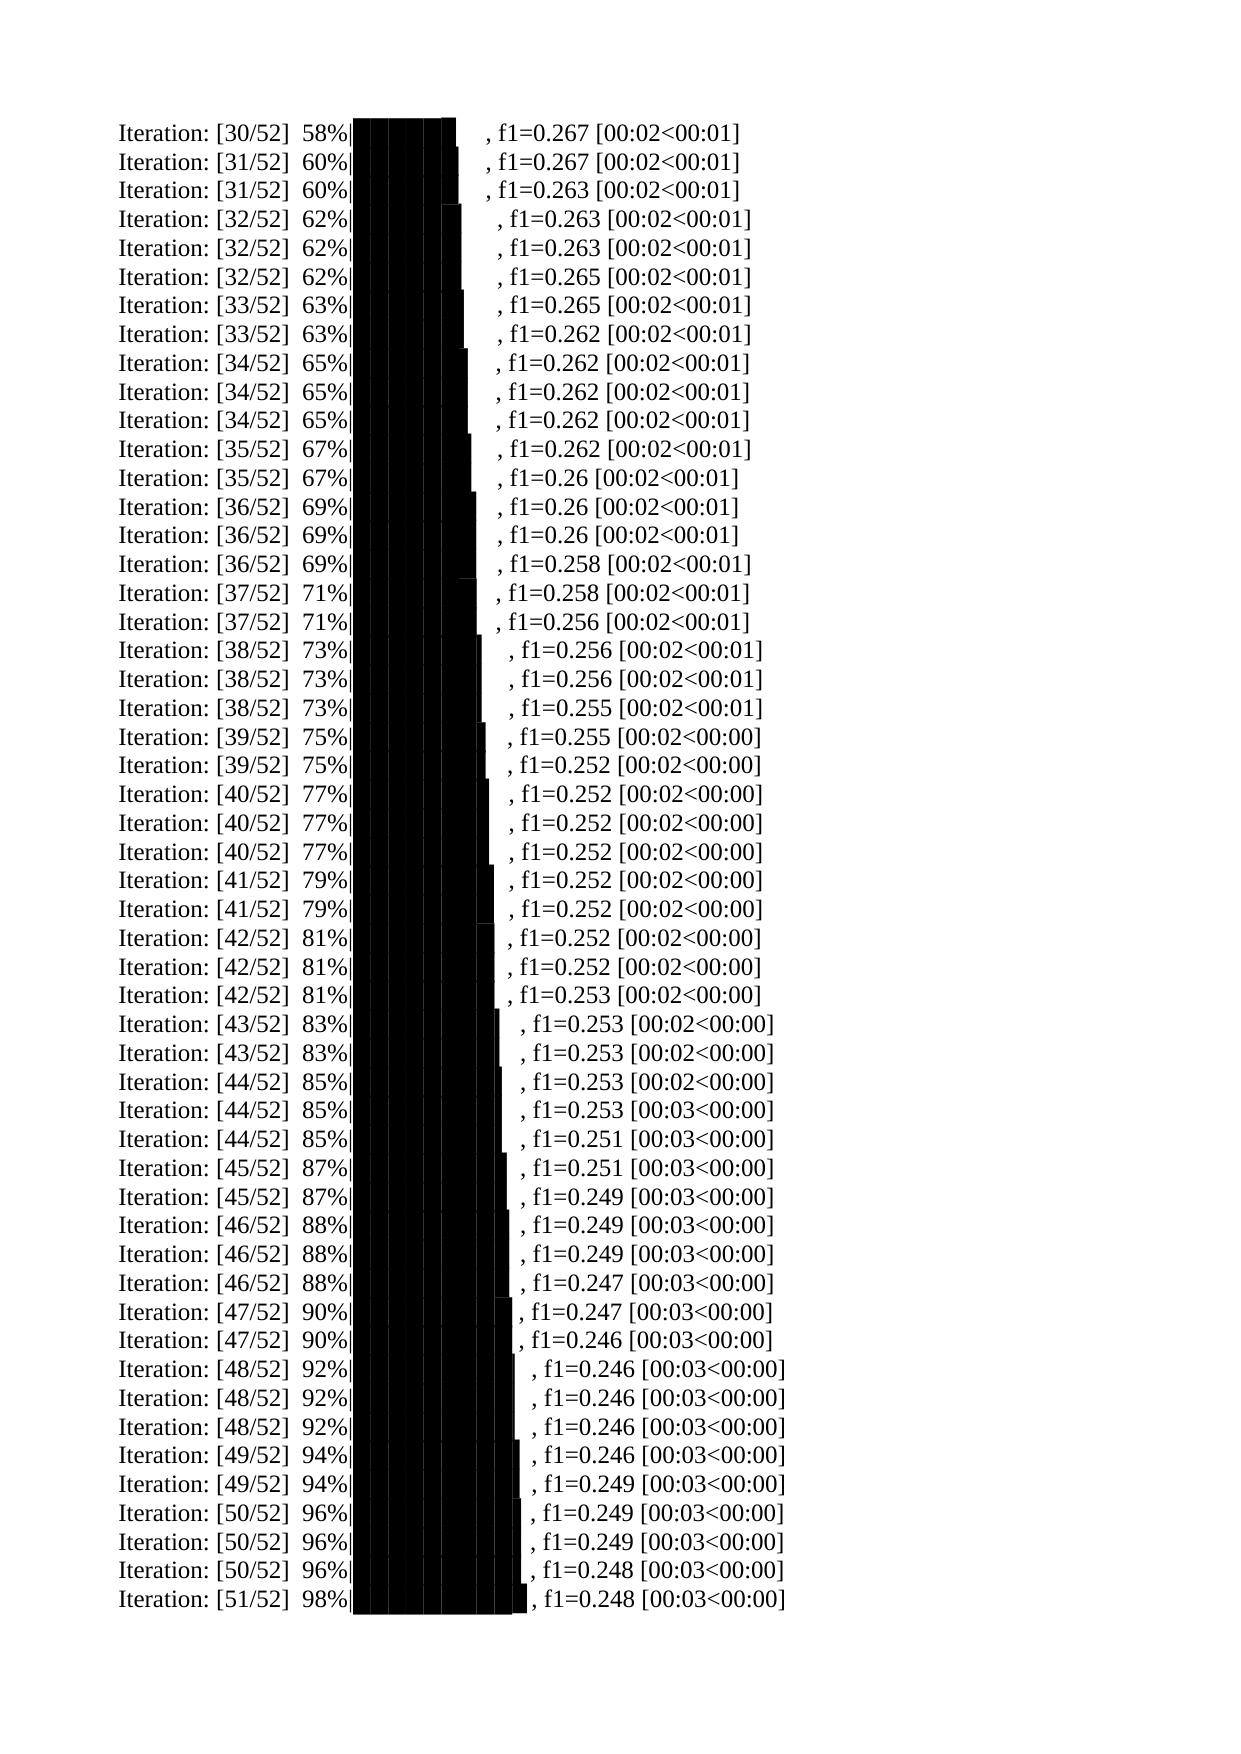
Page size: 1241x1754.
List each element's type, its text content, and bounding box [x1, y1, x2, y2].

text Iteration: [32/52] 62%|██████▏ , f1=0.265 [00:02<00:01] [461, 262, 1122, 291]
text Iteration: [50/52] 96%|█████████▌, f1=0.249 [00:03<00:00] [118, 1498, 353, 1527]
text Iteration: [46/52] 88%|████████▊ , f1=0.247 [00:03<00:00] [118, 1268, 353, 1297]
text Iteration: [39/52] 75%|███████▌ , f1=0.252 [00:02<00:00] [118, 751, 353, 779]
text Iteration: [35/52] 67%|██████▋ , f1=0.262 [00:02<00:01] [118, 434, 353, 463]
text Iteration: [38/52] 73%|███████▎ , f1=0.256 [00:02<00:01] [118, 664, 353, 693]
text Iteration: [36/52] 69%|██████▉ , f1=0.26 [00:02<00:01] [118, 521, 353, 549]
text Iteration: [32/52] 62%|██████▏ , f1=0.263 [00:02<00:01] [461, 233, 1122, 262]
text Iteration: [38/52] 73%|███████▎ , f1=0.255 [00:02<00:01] [482, 693, 1122, 722]
text Iteration: [48/52] 92%|█████████▏, f1=0.246 [00:03<00:00] [514, 1354, 1122, 1383]
text Iteration: [36/52] 69%|██████▉ , f1=0.26 [00:02<00:01] [476, 521, 1122, 549]
text Iteration: [41/52] 79%|███████▉ , f1=0.252 [00:02<00:00] [118, 866, 353, 894]
text Iteration: [33/52] 63%|██████▎ , f1=0.262 [00:02<00:01] [464, 319, 1122, 348]
text Iteration: [34/52] 65%|██████▌ , f1=0.262 [00:02<00:01] [118, 348, 353, 377]
text Iteration: [47/52] 90%|█████████ , f1=0.246 [00:03<00:00] [118, 1326, 353, 1354]
text Iteration: [50/52] 96%|█████████▌, f1=0.248 [00:03<00:00] [118, 1556, 353, 1584]
text Iteration: [44/52] 85%|████████▍ , f1=0.253 [00:03<00:00] [118, 1096, 353, 1124]
text Iteration: [43/52] 83%|████████▎ , f1=0.253 [00:02<00:00] [118, 1038, 353, 1067]
text Iteration: [44/52] 85%|████████▍ , f1=0.251 [00:03<00:00] [501, 1124, 1122, 1153]
text Iteration: [40/52] 77%|███████▋ , f1=0.252 [00:02<00:00] [118, 837, 353, 866]
text Iteration: [32/52] 62%|██████▏ , f1=0.263 [00:02<00:01] [118, 204, 353, 233]
text Iteration: [33/52] 63%|██████▎ , f1=0.265 [00:02<00:01] [118, 291, 353, 319]
text Iteration: [40/52] 77%|███████▋ , f1=0.252 [00:02<00:00] [118, 779, 353, 808]
text Iteration: [50/52] 96%|█████████▌, f1=0.249 [00:03<00:00] [521, 1527, 1122, 1556]
text Iteration: [43/52] 83%|████████▎ , f1=0.253 [00:02<00:00] [499, 1038, 1122, 1067]
text Iteration: [41/52] 79%|███████▉ , f1=0.252 [00:02<00:00] [494, 866, 1122, 894]
text Iteration: [32/52] 62%|██████▏ , f1=0.263 [00:02<00:01] [461, 204, 1122, 233]
text Iteration: [41/52] 79%|███████▉ , f1=0.252 [00:02<00:00] [494, 894, 1122, 923]
text Iteration: [38/52] 73%|███████▎ , f1=0.256 [00:02<00:01] [482, 636, 1122, 664]
text Iteration: [35/52] 67%|██████▋ , f1=0.26 [00:02<00:01] [471, 463, 1122, 492]
text Iteration: [45/52] 87%|████████▋ , f1=0.249 [00:03<00:00] [506, 1182, 1122, 1211]
text Iteration: [48/52] 92%|█████████▏, f1=0.246 [00:03<00:00] [118, 1354, 353, 1383]
text Iteration: [37/52] 71%|███████ , f1=0.256 [00:02<00:01] [477, 607, 1122, 636]
text Iteration: [51/52] 98%|█████████▊, f1=0.248 [00:03<00:00] [527, 1584, 1122, 1613]
text Iteration: [45/52] 87%|████████▋ , f1=0.251 [00:03<00:00] [118, 1153, 353, 1182]
text Iteration: [37/52] 71%|███████ , f1=0.258 [00:02<00:01] [118, 578, 353, 607]
text Iteration: [46/52] 88%|████████▊ , f1=0.249 [00:03<00:00] [118, 1211, 353, 1239]
text Iteration: [46/52] 88%|████████▊ , f1=0.249 [00:03<00:00] [509, 1239, 1122, 1268]
text Iteration: [39/52] 75%|███████▌ , f1=0.255 [00:02<00:00] [485, 722, 1122, 751]
text Iteration: [36/52] 69%|██████▉ , f1=0.26 [00:02<00:01] [118, 492, 353, 521]
text Iteration: [38/52] 73%|███████▎ , f1=0.255 [00:02<00:01] [118, 693, 353, 722]
text Iteration: [40/52] 77%|███████▋ , f1=0.252 [00:02<00:00] [489, 837, 1122, 866]
text Iteration: [48/52] 92%|█████████▏, f1=0.246 [00:03<00:00] [118, 1383, 353, 1412]
text Iteration: [34/52] 65%|██████▌ , f1=0.262 [00:02<00:01] [468, 348, 1122, 377]
text Iteration: [44/52] 85%|████████▍ , f1=0.253 [00:03<00:00] [501, 1096, 1122, 1124]
text Iteration: [34/52] 65%|██████▌ , f1=0.262 [00:02<00:01] [118, 377, 353, 406]
text Iteration: [31/52] 60%|█████▉ , f1=0.263 [00:02<00:01] [458, 176, 1122, 204]
text Iteration: [39/52] 75%|███████▌ , f1=0.255 [00:02<00:00] [118, 722, 353, 751]
text Iteration: [33/52] 63%|██████▎ , f1=0.262 [00:02<00:01] [118, 319, 353, 348]
text Iteration: [44/52] 85%|████████▍ , f1=0.253 [00:02<00:00] [118, 1067, 353, 1096]
text Iteration: [31/52] 60%|█████▉ , f1=0.263 [00:02<00:01] [118, 176, 353, 204]
text Iteration: [31/52] 60%|█████▉ , f1=0.267 [00:02<00:01] [458, 147, 1122, 176]
text Iteration: [49/52] 94%|█████████▍, f1=0.246 [00:03<00:00] [519, 1441, 1122, 1469]
text Iteration: [30/52] 58%|█████▊ , f1=0.267 [00:02<00:01] [118, 118, 353, 147]
text Iteration: [45/52] 87%|████████▋ , f1=0.249 [00:03<00:00] [118, 1182, 353, 1211]
text Iteration: [42/52] 81%|████████ , f1=0.252 [00:02<00:00] [494, 923, 1122, 952]
text Iteration: [32/52] 62%|██████▏ , f1=0.265 [00:02<00:01] [118, 262, 353, 291]
text Iteration: [46/52] 88%|████████▊ , f1=0.247 [00:03<00:00] [509, 1268, 1122, 1297]
text Iteration: [39/52] 75%|███████▌ , f1=0.252 [00:02<00:00] [485, 751, 1122, 779]
text Iteration: [30/52] 58%|█████▊ , f1=0.267 [00:02<00:01] [456, 118, 1122, 147]
text Iteration: [50/52] 96%|█████████▌, f1=0.249 [00:03<00:00] [521, 1498, 1122, 1527]
text Iteration: [38/52] 73%|███████▎ , f1=0.256 [00:02<00:01] [482, 664, 1122, 693]
text Iteration: [47/52] 90%|█████████ , f1=0.247 [00:03<00:00] [118, 1297, 353, 1326]
text Iteration: [38/52] 73%|███████▎ , f1=0.256 [00:02<00:01] [118, 636, 353, 664]
text Iteration: [42/52] 81%|████████ , f1=0.252 [00:02<00:00] [118, 952, 353, 981]
text Iteration: [43/52] 83%|████████▎ , f1=0.253 [00:02<00:00] [118, 1009, 353, 1038]
text Iteration: [48/52] 92%|█████████▏, f1=0.246 [00:03<00:00] [514, 1383, 1122, 1412]
text Iteration: [47/52] 90%|█████████ , f1=0.247 [00:03<00:00] [512, 1297, 1122, 1326]
text Iteration: [42/52] 81%|████████ , f1=0.253 [00:02<00:00] [118, 981, 353, 1009]
text Iteration: [34/52] 65%|██████▌ , f1=0.262 [00:02<00:01] [468, 406, 1122, 434]
text Iteration: [33/52] 63%|██████▎ , f1=0.265 [00:02<00:01] [464, 291, 1122, 319]
text Iteration: [50/52] 96%|█████████▌, f1=0.248 [00:03<00:00] [521, 1556, 1122, 1584]
text Iteration: [37/52] 71%|███████ , f1=0.256 [00:02<00:01] [118, 607, 353, 636]
text Iteration: [32/52] 62%|██████▏ , f1=0.263 [00:02<00:01] [118, 233, 353, 262]
text Iteration: [49/52] 94%|█████████▍, f1=0.246 [00:03<00:00] [118, 1441, 353, 1469]
text Iteration: [35/52] 67%|██████▋ , f1=0.26 [00:02<00:01] [118, 463, 353, 492]
text Iteration: [49/52] 94%|█████████▍, f1=0.249 [00:03<00:00] [519, 1469, 1122, 1498]
text Iteration: [40/52] 77%|███████▋ , f1=0.252 [00:02<00:00] [489, 808, 1122, 837]
text Iteration: [48/52] 92%|█████████▏, f1=0.246 [00:03<00:00] [514, 1412, 1122, 1441]
text Iteration: [42/52] 81%|████████ , f1=0.253 [00:02<00:00] [494, 981, 1122, 1009]
text Iteration: [36/52] 69%|██████▉ , f1=0.258 [00:02<00:01] [476, 549, 1122, 578]
text Iteration: [48/52] 92%|█████████▏, f1=0.246 [00:03<00:00] [118, 1412, 353, 1441]
text Iteration: [41/52] 79%|███████▉ , f1=0.252 [00:02<00:00] [118, 894, 353, 923]
text Iteration: [36/52] 69%|██████▉ , f1=0.258 [00:02<00:01] [118, 549, 353, 578]
text Iteration: [49/52] 94%|█████████▍, f1=0.249 [00:03<00:00] [118, 1469, 353, 1498]
text Iteration: [46/52] 88%|████████▊ , f1=0.249 [00:03<00:00] [509, 1211, 1122, 1239]
text Iteration: [50/52] 96%|█████████▌, f1=0.249 [00:03<00:00] [118, 1527, 353, 1556]
text Iteration: [40/52] 77%|███████▋ , f1=0.252 [00:02<00:00] [118, 808, 353, 837]
text Iteration: [42/52] 81%|████████ , f1=0.252 [00:02<00:00] [494, 952, 1122, 981]
text Iteration: [35/52] 67%|██████▋ , f1=0.262 [00:02<00:01] [471, 434, 1122, 463]
text Iteration: [46/52] 88%|████████▊ , f1=0.249 [00:03<00:00] [118, 1239, 353, 1268]
text Iteration: [44/52] 85%|████████▍ , f1=0.251 [00:03<00:00] [118, 1124, 353, 1153]
text Iteration: [40/52] 77%|███████▋ , f1=0.252 [00:02<00:00] [489, 779, 1122, 808]
text Iteration: [42/52] 81%|████████ , f1=0.252 [00:02<00:00] [118, 923, 353, 952]
text Iteration: [37/52] 71%|███████ , f1=0.258 [00:02<00:01] [477, 578, 1122, 607]
text Iteration: [51/52] 98%|█████████▊, f1=0.248 [00:03<00:00] [118, 1584, 353, 1613]
text Iteration: [34/52] 65%|██████▌ , f1=0.262 [00:02<00:01] [468, 377, 1122, 406]
text Iteration: [43/52] 83%|████████▎ , f1=0.253 [00:02<00:00] [499, 1009, 1122, 1038]
text Iteration: [36/52] 69%|██████▉ , f1=0.26 [00:02<00:01] [476, 492, 1122, 521]
text Iteration: [47/52] 90%|█████████ , f1=0.246 [00:03<00:00] [512, 1326, 1122, 1354]
text Iteration: [34/52] 65%|██████▌ , f1=0.262 [00:02<00:01] [118, 406, 353, 434]
text Iteration: [31/52] 60%|█████▉ , f1=0.267 [00:02<00:01] [118, 147, 353, 176]
text Iteration: [44/52] 85%|████████▍ , f1=0.253 [00:02<00:00] [501, 1067, 1122, 1096]
text Iteration: [45/52] 87%|████████▋ , f1=0.251 [00:03<00:00] [506, 1153, 1122, 1182]
